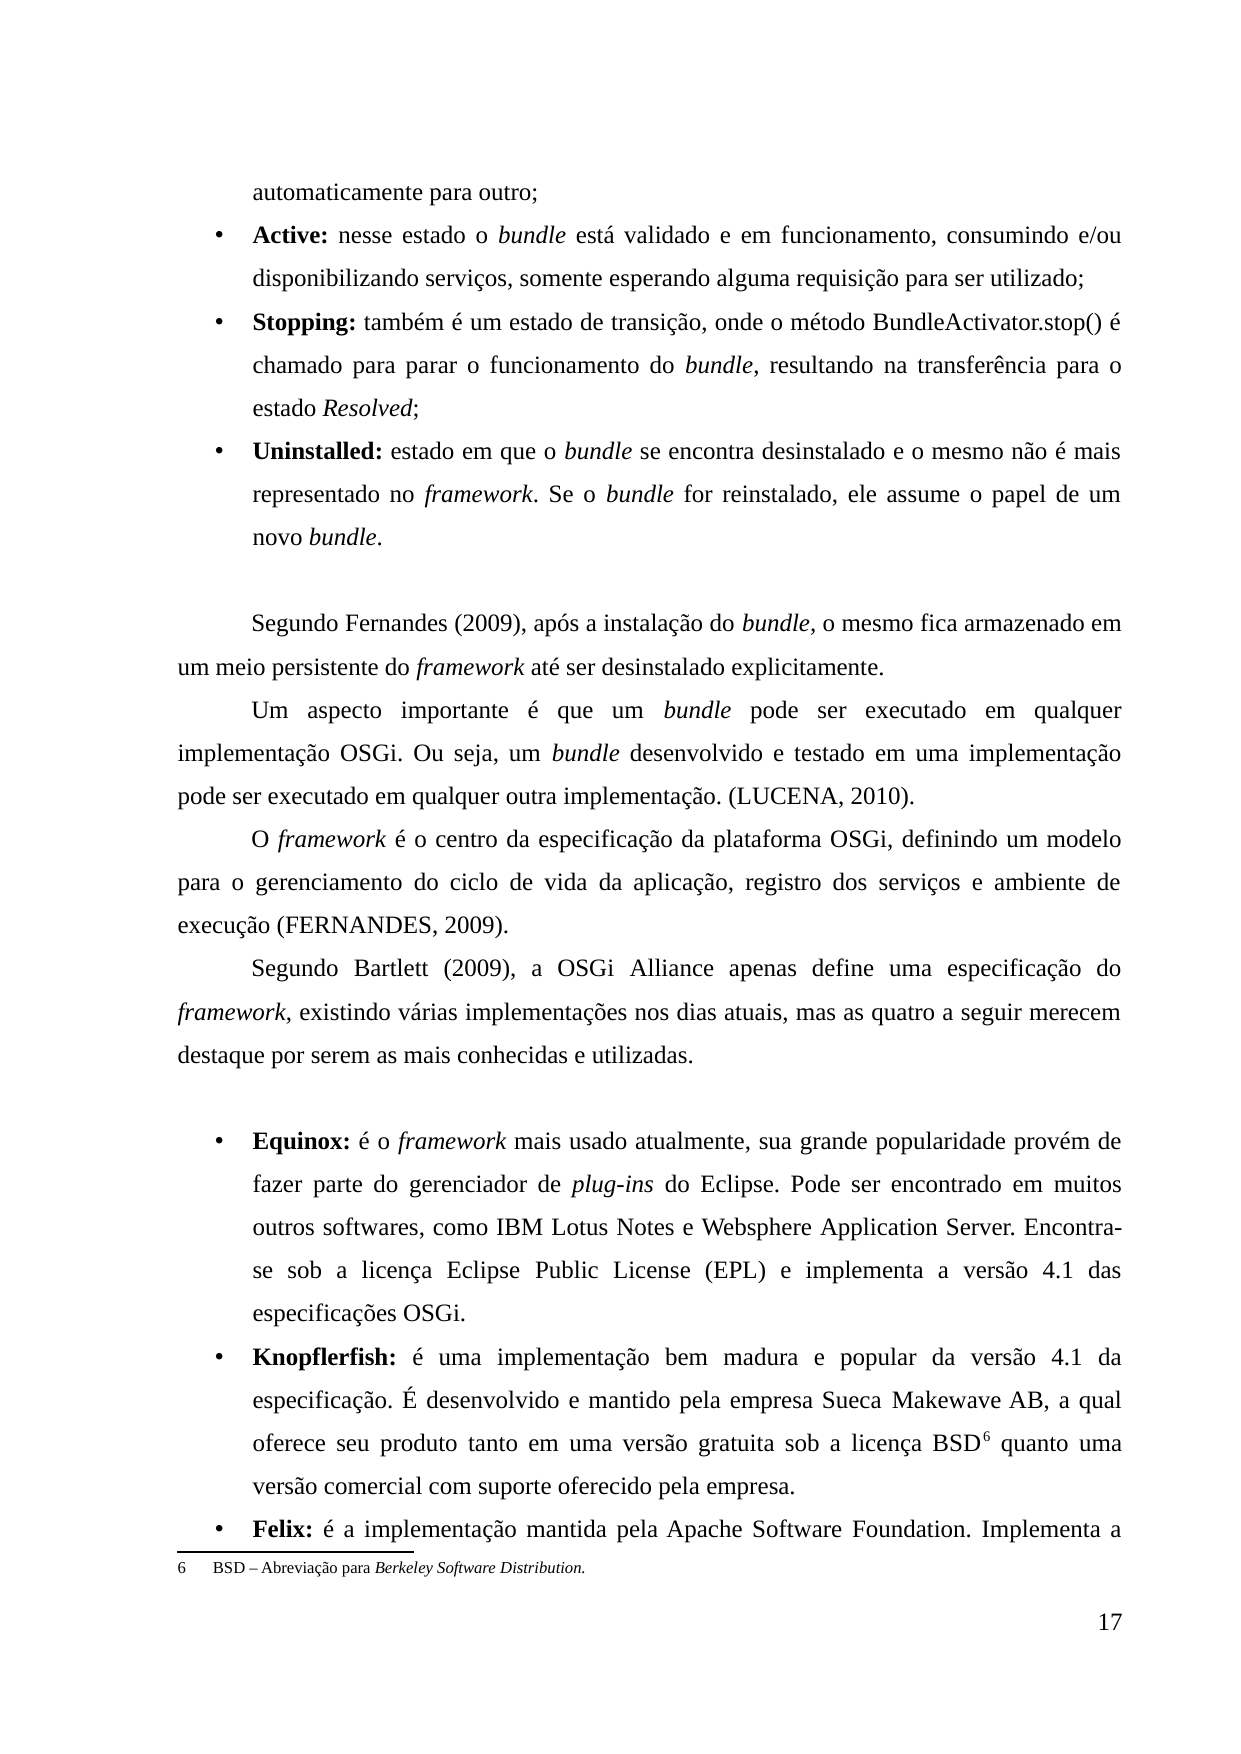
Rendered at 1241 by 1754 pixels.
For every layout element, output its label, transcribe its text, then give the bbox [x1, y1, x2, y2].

list Felix: é a implementação mantida pela Apache Software Foundation. Implementa a [215, 1514, 1122, 1543]
list Uninstalled: estado em que o bundle se encontra desinstalado e o mesmo não é mais representado no framework. Se o bundle for reinstalado, ele assume o papel de um novo bundle. [215, 436, 1122, 551]
list Stopping: também é um estado de transição, onde o método BundleActivator.stop() é chamado para parar o funcionamento do bundle, resultando na transferência para o estado Resolved; [215, 307, 1122, 422]
text Um aspecto importante é que um bundle pode ser executado em qualquer implementação OSGi. Ou seja, um bundle desenvolvido e testado em uma implementação pode ser executado em qualquer outra implementação. (LUCENA, 2010). [177, 695, 1122, 810]
list Active: nesse estado o bundle está validado e em funcionamento, consumindo e/ou disponibilizando serviços, somente esperando alguma requisição para ser utilizado; [215, 220, 1122, 292]
text O framework é o centro da especificação da plataforma OSGi, definindo um modelo para o gerenciamento do ciclo de vida da aplicação, registro dos serviços e ambiente de execução (FERNANDES, 2009). [177, 824, 1122, 939]
list BSD – Abreviação para Berkeley Software Distribution. [177, 1558, 1122, 1577]
list automaticamente para outro; [215, 177, 1122, 206]
text Segundo Fernandes (2009), após a instalação do bundle, o mesmo fica armazenado em um meio persistente do framework até ser desinstalado explicitamente. [177, 608, 1122, 680]
text Segundo Bartlett (2009), a OSGi Alliance apenas define uma especificação do framework, existindo várias implementações nos dias atuais, mas as quatro a seguir merecem destaque por serem as mais conhecidas e utilizadas. [177, 953, 1122, 1068]
list Knopflerfish: é uma implementação bem madura e popular da versão 4.1 da especificação. É desenvolvido e mantido pela empresa Sueca Makewave AB, a qual oferece seu produto tanto em uma versão gratuita sob a licença BSD quanto uma versão comercial com suporte oferecido pela empresa. [215, 1342, 1122, 1500]
list Equinox: é o framework mais usado atualmente, sua grande popularidade provém de fazer parte do gerenciador de plug-ins do Eclipse. Pode ser encontrado em muitos outros softwares, como IBM Lotus Notes e Websphere Application Server. Encontra-se sob a licença Eclipse Public License (EPL) e implementa a versão 4.1 das especificações OSGi. [215, 1126, 1122, 1327]
